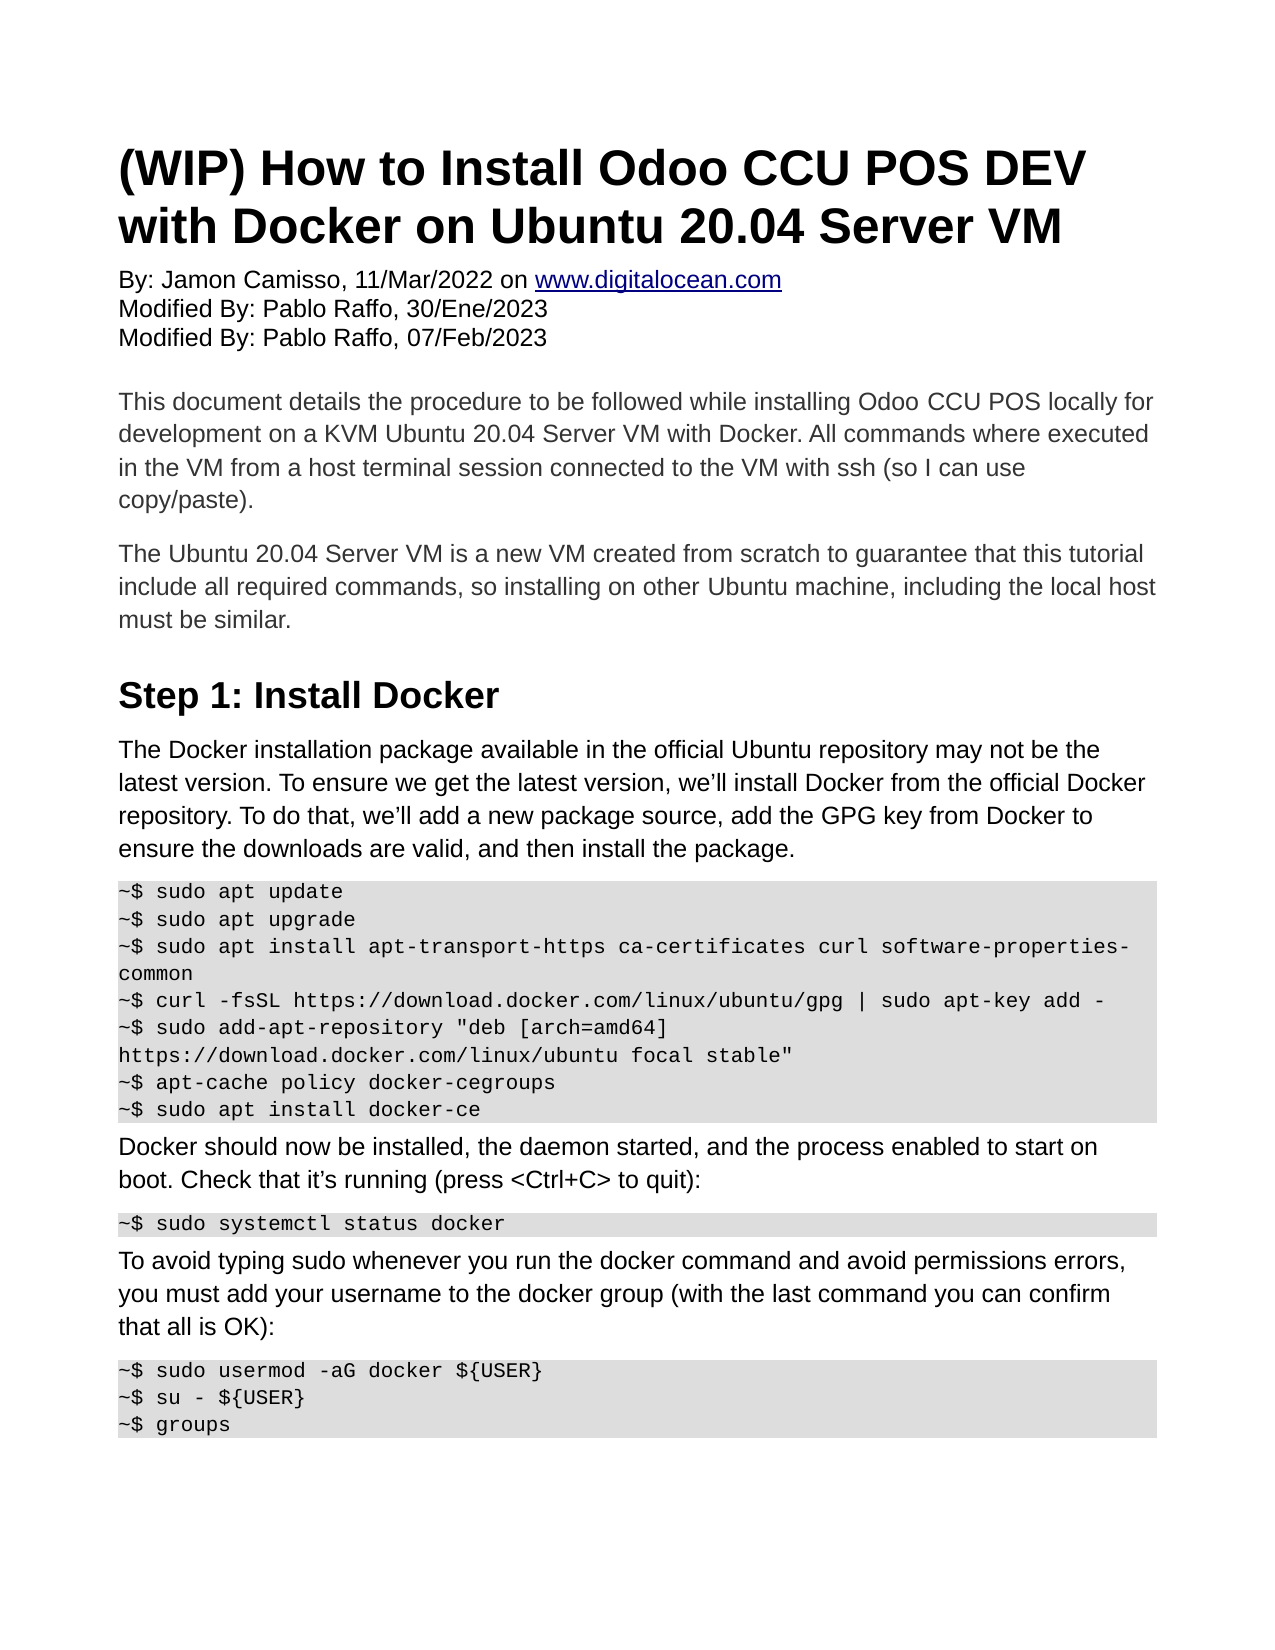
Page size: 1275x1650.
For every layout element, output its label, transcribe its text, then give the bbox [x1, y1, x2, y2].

text The Docker installation package available in the official Ubuntu repository may not be the latest version. To ensure we get the latest version, we’ll install Docker from the official Docker repository. To do that, we’ll add a new package source, add the GPG key from Docker to ensure the downloads are valid, and then install the package. [118, 734, 1157, 862]
text ~$ sudo systemctl status docker [506, 1213, 1157, 1237]
text ~$ sudo usermod -aG docker ${USER} [543, 1360, 1157, 1383]
text ~$ sudo apt upgrade [293, 909, 1157, 932]
text This document details the procedure to be followed while installing Odoo CCU POS locally for development on a KVM Ubuntu 20.04 Server VM with Docker. All commands where executed in the VM from a host terminal session connected to the VM with ssh (so I can use copy/paste). [118, 386, 1157, 514]
text ~$ sudo add-apt-repository "deb [arch=amd64] https://download.docker.com/linux/ubuntu focal stable" [118, 1017, 1157, 1068]
subtitle (WIP) How to Install Odoo CCU POS DEV with Docker on Ubuntu 20.04 Server VM [118, 139, 1157, 254]
text Modified By: Pablo Raffo, 30/Ene/2023 [118, 294, 1157, 323]
text ~$ su - ${USER} [306, 1387, 1157, 1411]
text By: Jamon Camisso, 11/Mar/2022 on www.digitalocean.com [118, 266, 1157, 294]
text To avoid typing sudo whenever you run the docker command and avoid permissions errors, you must add your username to the docker group (with the last command you can confirm that all is OK): [118, 1246, 1157, 1341]
text Docker should now be installed, the daemon started, and the process enabled to start on boot. Check that it’s running (press <Ctrl+C> to quit): [118, 1132, 1157, 1194]
text ~$ sudo apt update [343, 881, 1157, 905]
text ~$ sudo apt install docker-ce [481, 1099, 1157, 1123]
text The Ubuntu 20.04 Server VM is a new VM created from scratch to guarantee that this tutorial include all required commands, so installing on other Ubuntu machine, including the local host must be similar. [118, 539, 1157, 634]
text ~$ sudo apt install apt-transport-https ca-certificates curl software-properties-common [118, 936, 1157, 987]
text Modified By: Pablo Raffo, 07/Feb/2023 [118, 323, 1157, 352]
text ~$ apt-cache policy docker-cegroups [556, 1072, 1157, 1095]
subtitle Step 1: Install Docker [118, 674, 1157, 717]
text ~$ groups [231, 1414, 1157, 1438]
